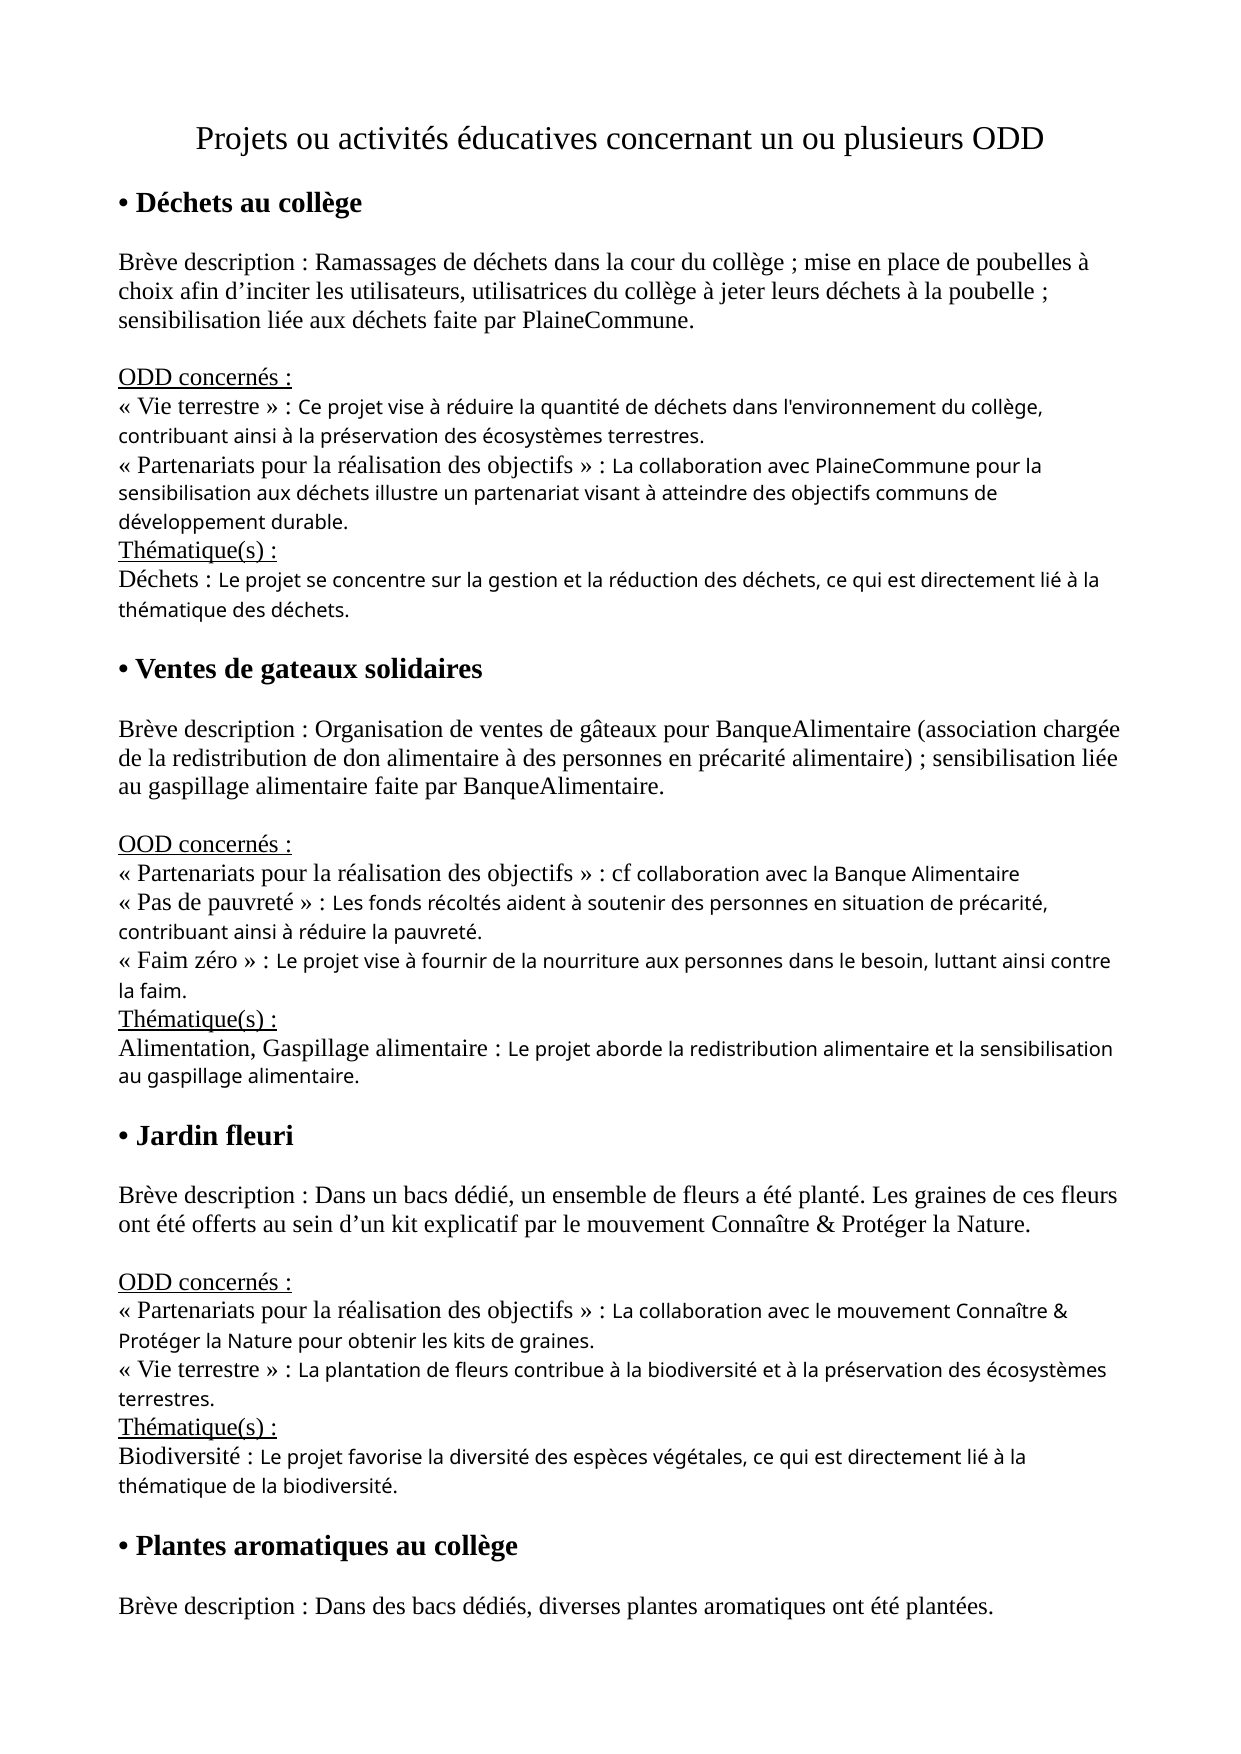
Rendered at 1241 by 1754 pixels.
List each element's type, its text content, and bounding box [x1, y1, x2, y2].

text « Faim zéro » : Le projet vise à fournir de la nourriture aux personnes dans le besoin, luttant ainsi contre la faim. [118, 946, 1122, 1004]
text OOD concernés : [118, 829, 1122, 858]
text Projets ou activités éducatives concernant un ou plusieurs ODD [118, 118, 1122, 156]
text Thématique(s) : [118, 536, 1122, 564]
text Biodiversité : Le projet favorise la diversité des espèces végétales, ce qui est directement lié à la thématique de la biodiversité. [118, 1441, 1122, 1500]
text Brève description : Dans des bacs dédiés, diverses plantes aromatiques ont été plantées. [118, 1591, 1122, 1619]
text ODD concernés : [118, 362, 1122, 391]
text • Déchets au collège [118, 185, 1122, 219]
text ODD concernés : [118, 1267, 1122, 1295]
text Brève description : Ramassages de déchets dans la cour du collège ; mise en place de poubelles à choix afin d’inciter les utilisateurs, utilisatrices du collège à jeter leurs déchets à la poubelle ; sensibilisation liée aux déchets faite par PlaineCommune. [118, 247, 1122, 334]
text • Jardin fleuri [118, 1118, 1122, 1152]
text « Partenariats pour la réalisation des objectifs » : La collaboration avec le mouvement Connaître & Protéger la Nature pour obtenir les kits de graines. [118, 1295, 1122, 1354]
text Brève description : Organisation de ventes de gâteaux pour BanqueAlimentaire (association chargée de la redistribution de don alimentaire à des personnes en précarité alimentaire) ; sensibilisation liée au gaspillage alimentaire faite par BanqueAlimentaire. [118, 714, 1122, 800]
text Alimentation, Gaspillage alimentaire : Le projet aborde la redistribution alimentaire et la sensibilisation au gaspillage alimentaire. [118, 1033, 1122, 1089]
text « Partenariats pour la réalisation des objectifs » : La collaboration avec PlaineCommune pour la sensibilisation aux déchets illustre un partenariat visant à atteindre des objectifs communs de développement durable. [118, 450, 1122, 536]
text Thématique(s) : [118, 1004, 1122, 1033]
text Déchets : Le projet se concentre sur la gestion et la réduction des déchets, ce qui est directement lié à la thématique des déchets. [118, 564, 1122, 623]
text • Ventes de gateaux solidaires [118, 652, 1122, 685]
text Brève description : Dans un bacs dédié, un ensemble de fleurs a été planté. Les graines de ces fleurs ont été offerts au sein d’un kit explicatif par le mouvement Connaître & Protéger la Nature. [118, 1180, 1122, 1238]
text • Plantes aromatiques au collège [118, 1528, 1122, 1562]
text « Pas de pauvreté » : Les fonds récoltés aident à soutenir des personnes en situation de précarité, contribuant ainsi à réduire la pauvreté. [118, 887, 1122, 946]
text « Partenariats pour la réalisation des objectifs » : cf collaboration avec la Banque Alimentaire [118, 858, 1122, 887]
text Thématique(s) : [118, 1412, 1122, 1441]
text « Vie terrestre » : Ce projet vise à réduire la quantité de déchets dans l'environnement du collège, contribuant ainsi à la préservation des écosystèmes terrestres. [118, 391, 1122, 450]
text « Vie terrestre » : La plantation de fleurs contribue à la biodiversité et à la préservation des écosystèmes terrestres. [118, 1354, 1122, 1412]
